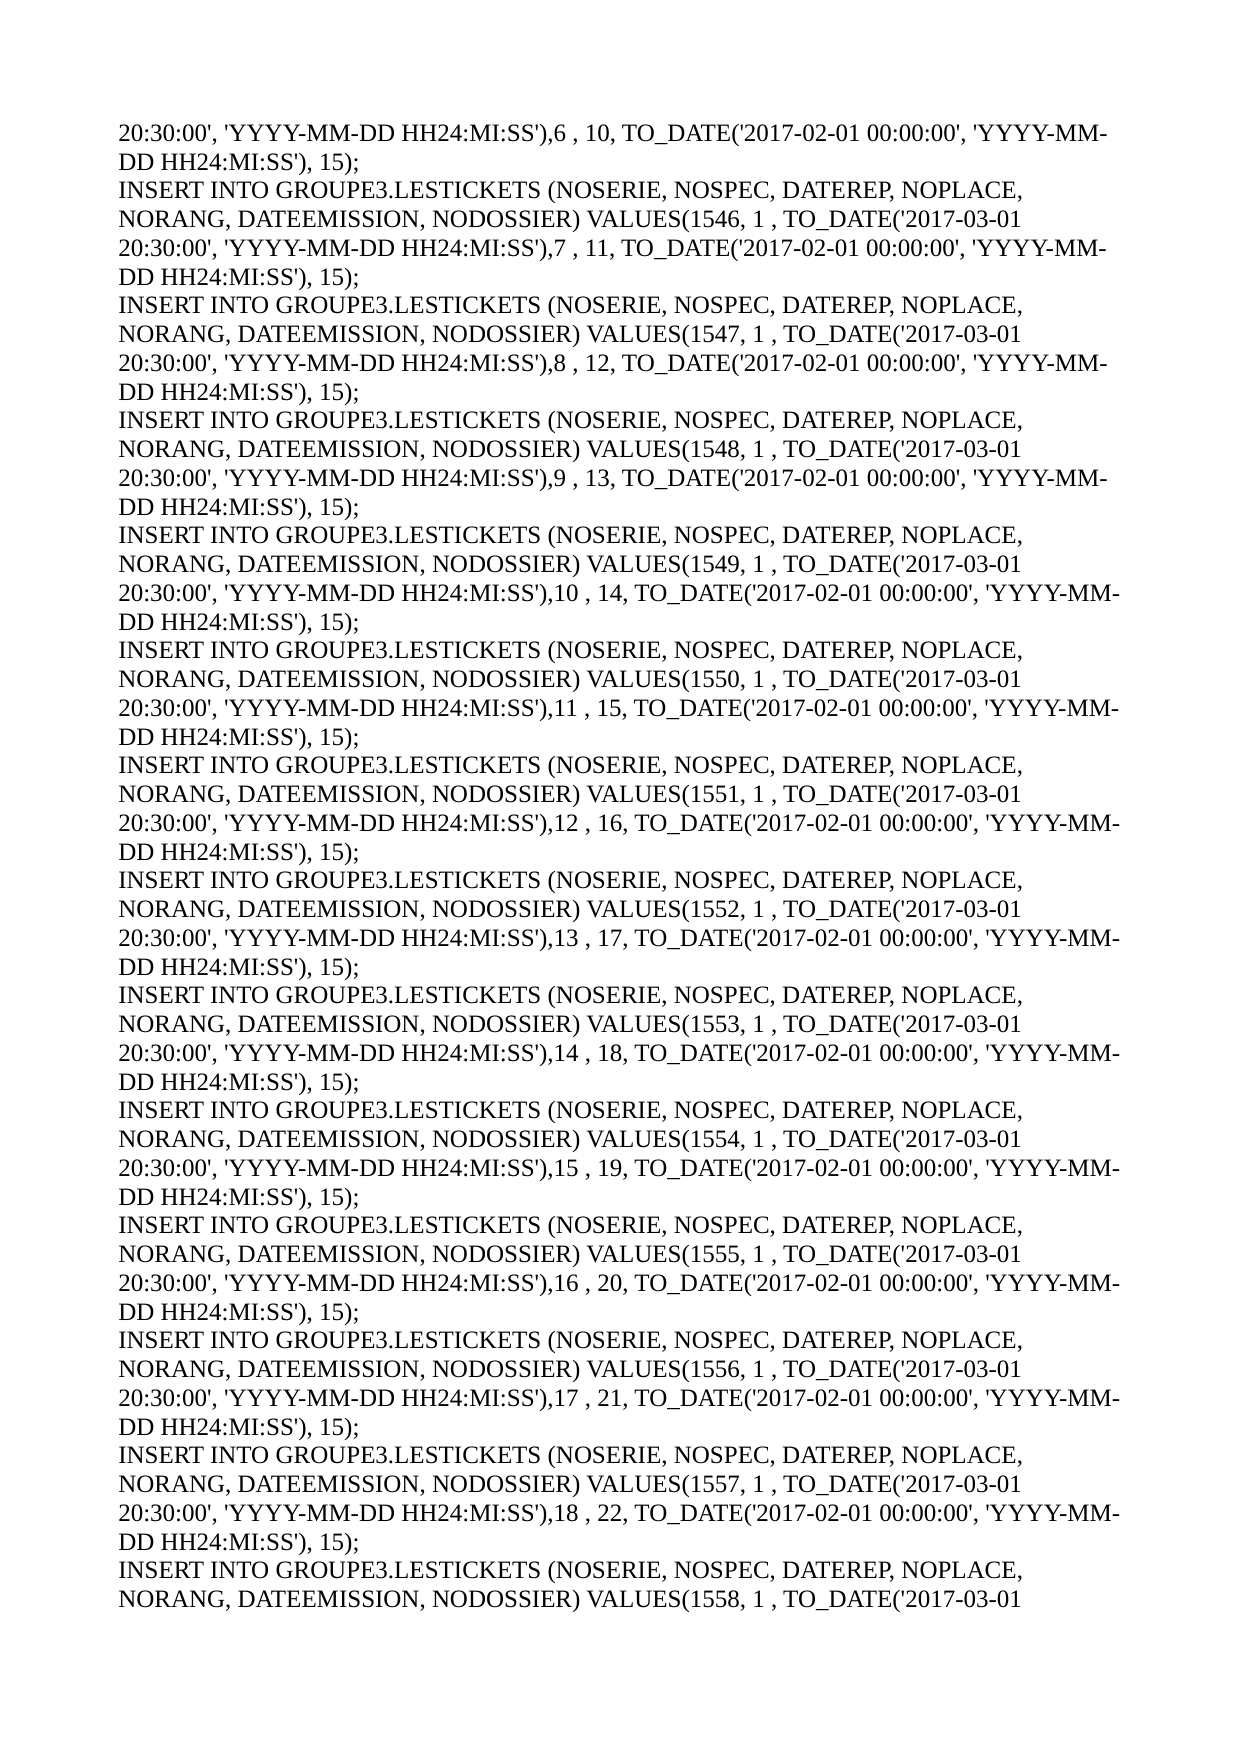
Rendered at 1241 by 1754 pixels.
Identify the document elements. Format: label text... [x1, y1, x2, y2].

text INSERT INTO GROUPE3.LESTICKETS (NOSERIE, NOSPEC, DATEREP, NOPLACE, NORANG, DATEEMISSION, NODOSSIER) VALUES(1556, 1 , TO_DATE('2017-03-01 20:30:00', 'YYYY-MM-DD HH24:MI:SS'),17 , 21, TO_DATE('2017-02-01 00:00:00', 'YYYY-MM-DD HH24:MI:SS'), 15); [118, 1326, 1122, 1441]
text 20:30:00', 'YYYY-MM-DD HH24:MI:SS'),6 , 10, TO_DATE('2017-02-01 00:00:00', 'YYYY-MM-DD HH24:MI:SS'), 15); [118, 118, 1122, 176]
text INSERT INTO GROUPE3.LESTICKETS (NOSERIE, NOSPEC, DATEREP, NOPLACE, NORANG, DATEEMISSION, NODOSSIER) VALUES(1555, 1 , TO_DATE('2017-03-01 20:30:00', 'YYYY-MM-DD HH24:MI:SS'),16 , 20, TO_DATE('2017-02-01 00:00:00', 'YYYY-MM-DD HH24:MI:SS'), 15); [118, 1211, 1122, 1326]
text INSERT INTO GROUPE3.LESTICKETS (NOSERIE, NOSPEC, DATEREP, NOPLACE, NORANG, DATEEMISSION, NODOSSIER) VALUES(1558, 1 , TO_DATE('2017-03-01 [118, 1556, 1122, 1613]
text INSERT INTO GROUPE3.LESTICKETS (NOSERIE, NOSPEC, DATEREP, NOPLACE, NORANG, DATEEMISSION, NODOSSIER) VALUES(1552, 1 , TO_DATE('2017-03-01 20:30:00', 'YYYY-MM-DD HH24:MI:SS'),13 , 17, TO_DATE('2017-02-01 00:00:00', 'YYYY-MM-DD HH24:MI:SS'), 15); [118, 866, 1122, 981]
text INSERT INTO GROUPE3.LESTICKETS (NOSERIE, NOSPEC, DATEREP, NOPLACE, NORANG, DATEEMISSION, NODOSSIER) VALUES(1546, 1 , TO_DATE('2017-03-01 20:30:00', 'YYYY-MM-DD HH24:MI:SS'),7 , 11, TO_DATE('2017-02-01 00:00:00', 'YYYY-MM-DD HH24:MI:SS'), 15); [118, 176, 1122, 291]
text INSERT INTO GROUPE3.LESTICKETS (NOSERIE, NOSPEC, DATEREP, NOPLACE, NORANG, DATEEMISSION, NODOSSIER) VALUES(1548, 1 , TO_DATE('2017-03-01 20:30:00', 'YYYY-MM-DD HH24:MI:SS'),9 , 13, TO_DATE('2017-02-01 00:00:00', 'YYYY-MM-DD HH24:MI:SS'), 15); [118, 406, 1122, 521]
text INSERT INTO GROUPE3.LESTICKETS (NOSERIE, NOSPEC, DATEREP, NOPLACE, NORANG, DATEEMISSION, NODOSSIER) VALUES(1553, 1 , TO_DATE('2017-03-01 20:30:00', 'YYYY-MM-DD HH24:MI:SS'),14 , 18, TO_DATE('2017-02-01 00:00:00', 'YYYY-MM-DD HH24:MI:SS'), 15); [118, 981, 1122, 1096]
text INSERT INTO GROUPE3.LESTICKETS (NOSERIE, NOSPEC, DATEREP, NOPLACE, NORANG, DATEEMISSION, NODOSSIER) VALUES(1547, 1 , TO_DATE('2017-03-01 20:30:00', 'YYYY-MM-DD HH24:MI:SS'),8 , 12, TO_DATE('2017-02-01 00:00:00', 'YYYY-MM-DD HH24:MI:SS'), 15); [118, 291, 1122, 406]
text INSERT INTO GROUPE3.LESTICKETS (NOSERIE, NOSPEC, DATEREP, NOPLACE, NORANG, DATEEMISSION, NODOSSIER) VALUES(1550, 1 , TO_DATE('2017-03-01 20:30:00', 'YYYY-MM-DD HH24:MI:SS'),11 , 15, TO_DATE('2017-02-01 00:00:00', 'YYYY-MM-DD HH24:MI:SS'), 15); [118, 636, 1122, 751]
text INSERT INTO GROUPE3.LESTICKETS (NOSERIE, NOSPEC, DATEREP, NOPLACE, NORANG, DATEEMISSION, NODOSSIER) VALUES(1557, 1 , TO_DATE('2017-03-01 20:30:00', 'YYYY-MM-DD HH24:MI:SS'),18 , 22, TO_DATE('2017-02-01 00:00:00', 'YYYY-MM-DD HH24:MI:SS'), 15); [118, 1441, 1122, 1556]
text INSERT INTO GROUPE3.LESTICKETS (NOSERIE, NOSPEC, DATEREP, NOPLACE, NORANG, DATEEMISSION, NODOSSIER) VALUES(1549, 1 , TO_DATE('2017-03-01 20:30:00', 'YYYY-MM-DD HH24:MI:SS'),10 , 14, TO_DATE('2017-02-01 00:00:00', 'YYYY-MM-DD HH24:MI:SS'), 15); [118, 521, 1122, 636]
text INSERT INTO GROUPE3.LESTICKETS (NOSERIE, NOSPEC, DATEREP, NOPLACE, NORANG, DATEEMISSION, NODOSSIER) VALUES(1554, 1 , TO_DATE('2017-03-01 20:30:00', 'YYYY-MM-DD HH24:MI:SS'),15 , 19, TO_DATE('2017-02-01 00:00:00', 'YYYY-MM-DD HH24:MI:SS'), 15); [118, 1096, 1122, 1211]
text INSERT INTO GROUPE3.LESTICKETS (NOSERIE, NOSPEC, DATEREP, NOPLACE, NORANG, DATEEMISSION, NODOSSIER) VALUES(1551, 1 , TO_DATE('2017-03-01 20:30:00', 'YYYY-MM-DD HH24:MI:SS'),12 , 16, TO_DATE('2017-02-01 00:00:00', 'YYYY-MM-DD HH24:MI:SS'), 15); [118, 751, 1122, 866]
